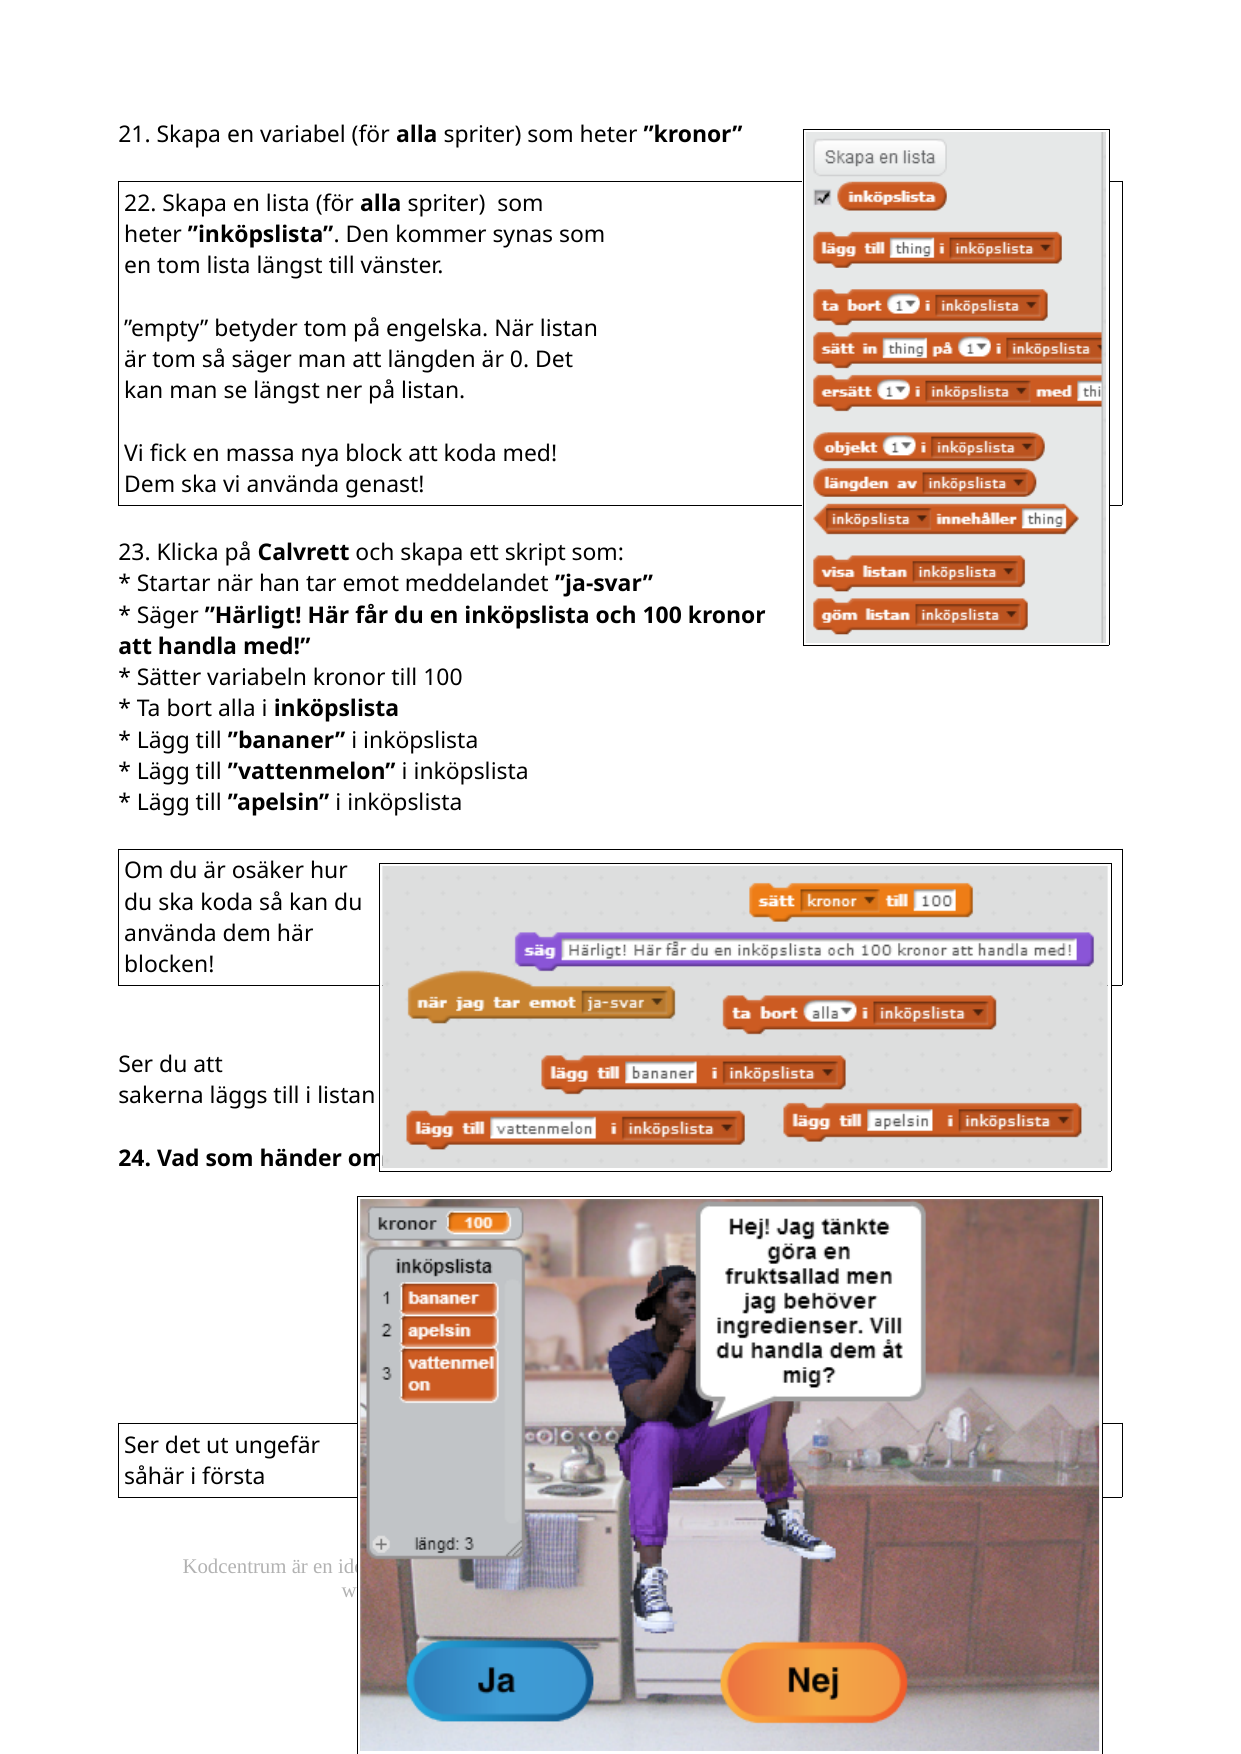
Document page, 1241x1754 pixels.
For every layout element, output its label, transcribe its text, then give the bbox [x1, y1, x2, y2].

picture [805, 132, 1106, 643]
table_header Ser det ut ungefär såhär i första scenen? [358, 1197, 1102, 1754]
text 23. Klicka på Calvrett och skapa ett skript som: [118, 536, 802, 567]
table_header Ser det ut ungefär såhär i första scenen? [119, 1424, 357, 1497]
table_header 22. Skapa en lista (för alla spriter) som heter ”inköpslista”. Den kommer synas som en tom lista längst till vänster. ”empty” betyder tom på engelska. När listan är tom så säger man att längden är 0. Det kan man se längst ner på listan. Vi fick en massa nya block att koda med! Dem ska vi använda genast! [119, 182, 802, 505]
text * Sätter variabeln kronor till 100 [118, 661, 1122, 692]
text * Lägg till ”vattenmelon” i inköpslista [118, 755, 1122, 786]
text sakerna läggs till i listan när man svarat ja på frågan i spelet? [118, 1079, 379, 1110]
text [1112, 1048, 1122, 1079]
text * Lägg till ”bananer” i inköpslista [118, 723, 1122, 755]
text * Ta bort alla i inköpslista [118, 692, 1122, 723]
text 24. Vad som händer om man klickar på ”nej” får du välja helt själv! [118, 1141, 1122, 1173]
text Ser du att [118, 1048, 379, 1079]
text * Säger ”Härligt! Här får du en inköpslista och 100 kronor att handla med!” [118, 598, 1122, 661]
text 21. Skapa en variabel (för alla spriter) som heter ”kronor” [118, 118, 1122, 645]
table_header Om du är osäker hur du ska koda så kan du använda dem här blocken! [119, 850, 1122, 985]
picture [382, 866, 1108, 1168]
table_header Om du är osäker hur du ska koda så kan du använda dem här blocken! [380, 864, 1111, 1171]
picture [360, 1199, 1100, 1751]
table_header Ser det ut ungefär såhär i första scenen? [1103, 1424, 1122, 1497]
text * Lägg till ”apelsin” i inköpslista [118, 786, 1122, 817]
text * Startar när han tar emot meddelandet ”ja-svar” [118, 567, 802, 598]
